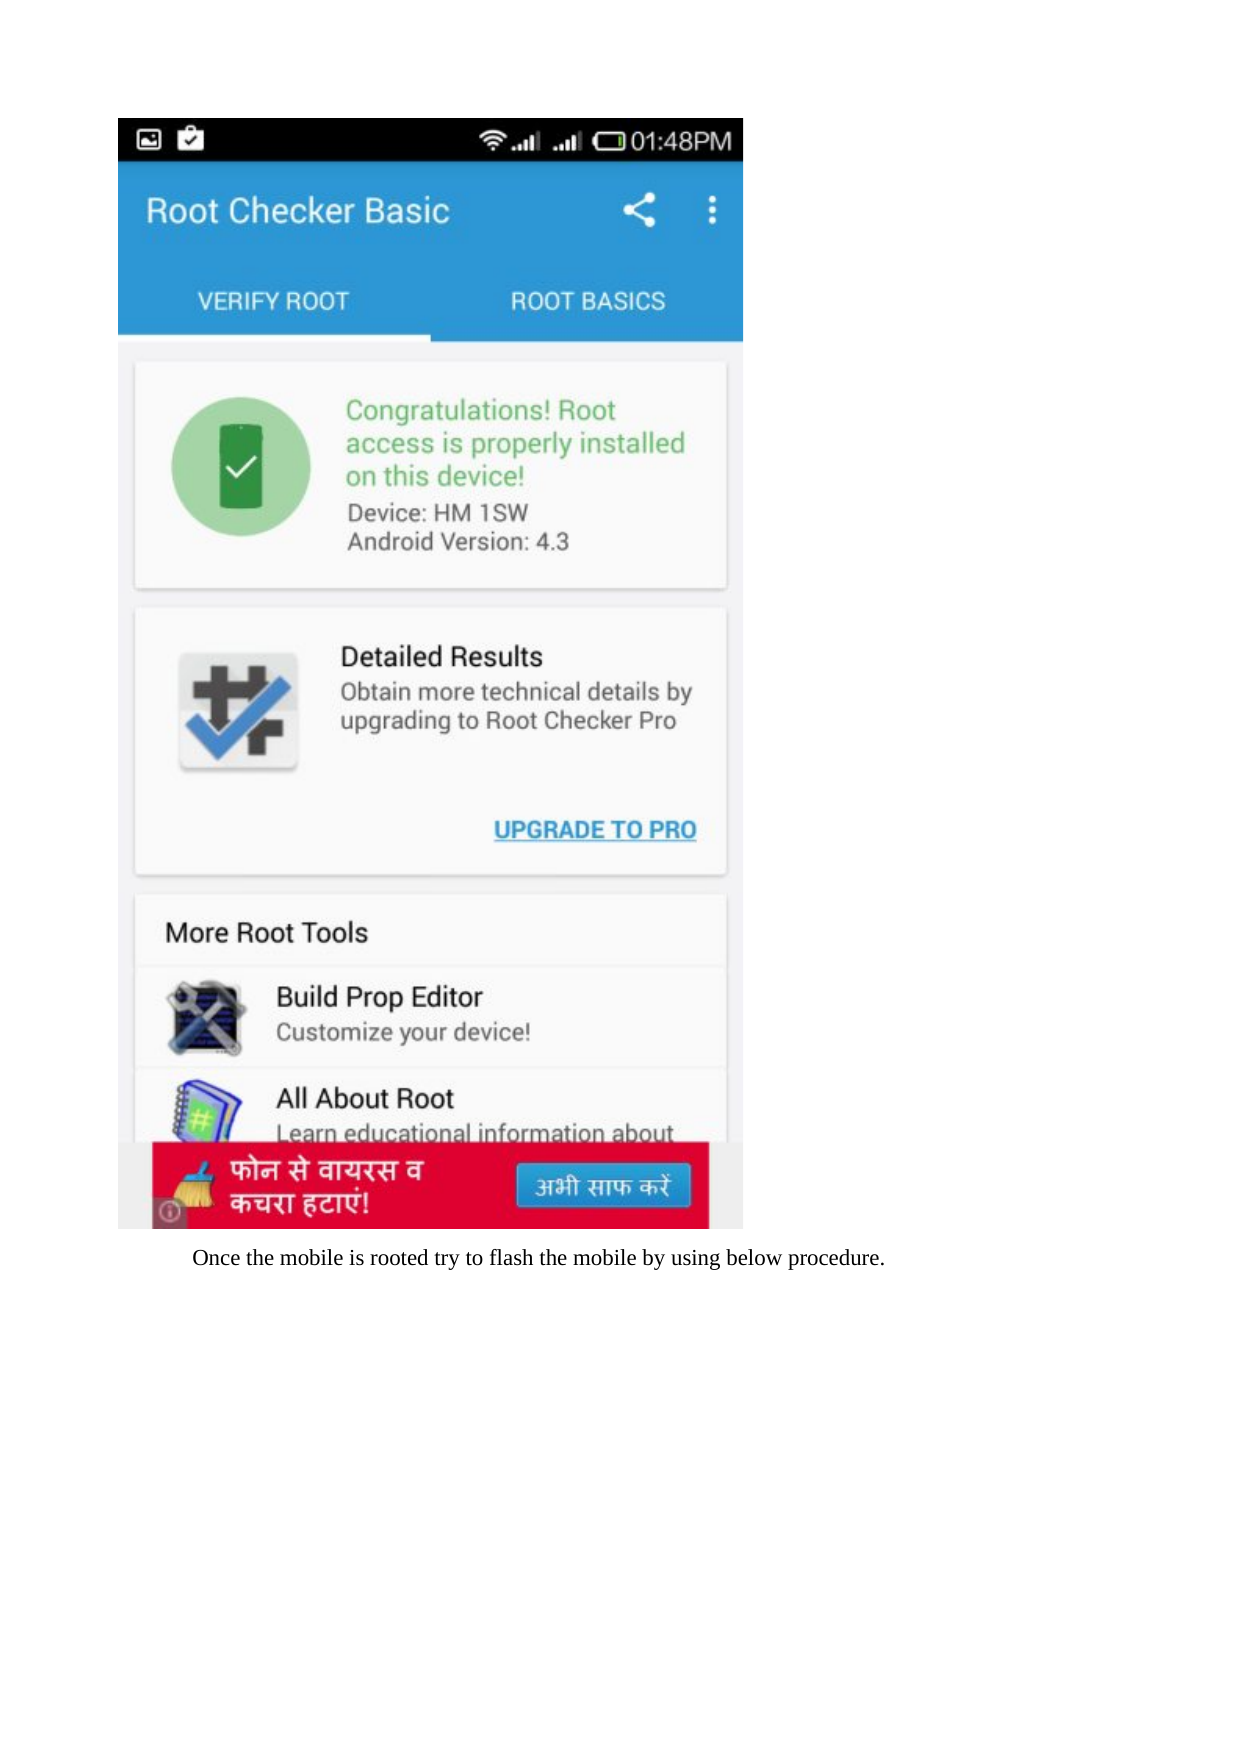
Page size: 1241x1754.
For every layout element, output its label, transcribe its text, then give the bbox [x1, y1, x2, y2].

text Once the mobile is rooted try to flash the mobile by using below procedure. [118, 1244, 1122, 1270]
picture [118, 118, 744, 1229]
